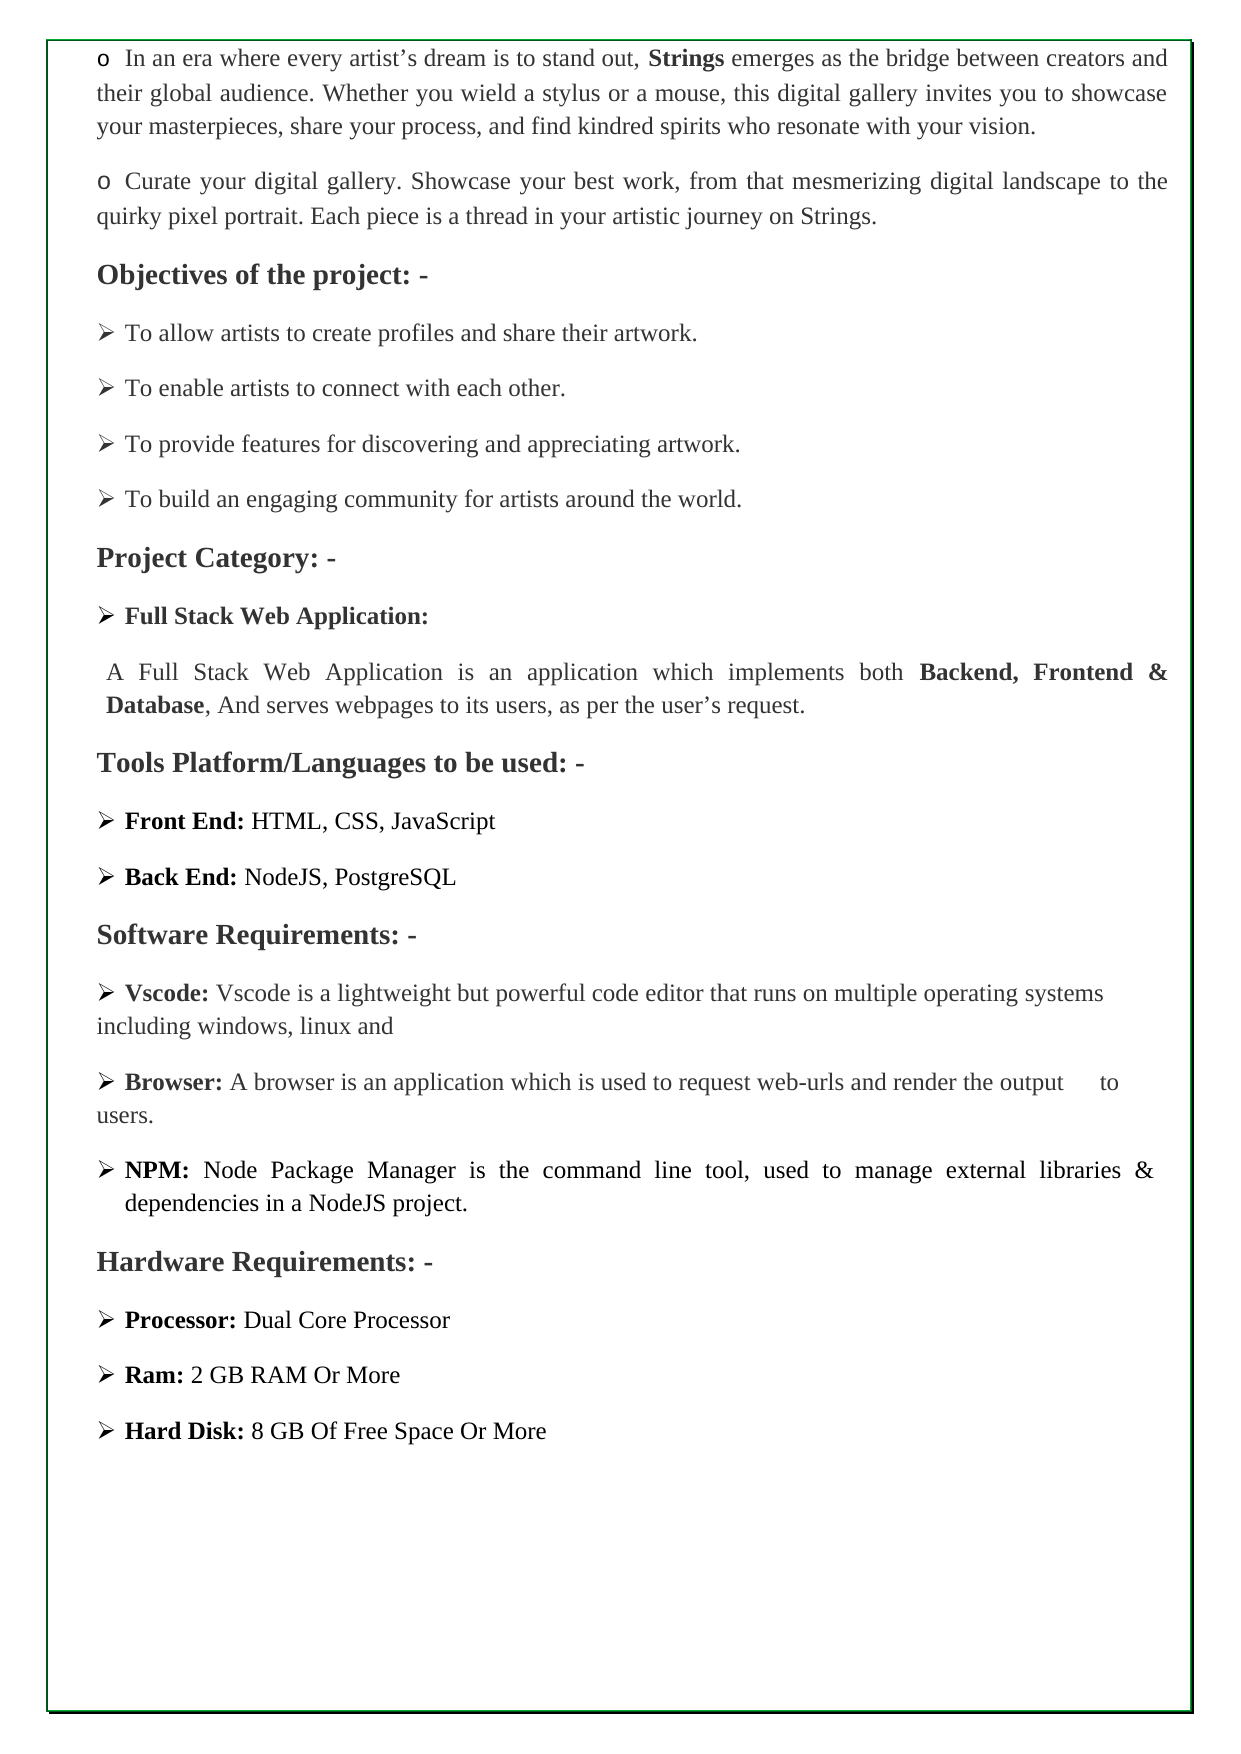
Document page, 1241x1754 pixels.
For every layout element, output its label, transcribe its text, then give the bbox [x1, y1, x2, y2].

list In an era where every artist’s dream is to stand out, Strings emerges as the bridge between creators and their global audience. Whether you wield a stylus or a mouse, this digital gallery invites you to showcase your masterpieces, share your process, and find kindred spirits who resonate with your vision. [96, 43, 1169, 139]
text Tools Platform/Languages to be used: - [96, 745, 1169, 779]
list Full Stack Web Application: [96, 601, 1169, 630]
list To build an engaging community for artists around the world. [96, 484, 1169, 513]
list Processor: Dual Core Processor [96, 1305, 1169, 1334]
list Browser: A browser is an application which is used to request web-urls and render the output to users. [96, 1067, 1169, 1129]
text Software Requirements: - [96, 917, 1169, 951]
list Hard Disk: 8 GB Of Free Space Or More [96, 1416, 1169, 1445]
list Front End: HTML, CSS, JavaScript [96, 806, 1169, 835]
list Vscode: Vscode is a lightweight but powerful code editor that runs on multiple operating systems including windows, linux and [96, 978, 1188, 1040]
list To enable artists to connect with each other. [96, 373, 1169, 402]
text Hardware Requirements: - [96, 1244, 1169, 1277]
list Back End: NodeJS, PostgreSQL [96, 862, 1169, 891]
list NPM: Node Package Manager is the command line tool, used to manage external libraries & dependencies in a NodeJS project. [96, 1155, 1169, 1217]
list Ram: 2 GB RAM Or More [96, 1361, 1169, 1389]
text Objectives of the project: - [96, 257, 1169, 291]
list To allow artists to create profiles and share their artwork. [96, 318, 1169, 347]
list To provide features for discovering and appreciating artwork. [96, 429, 1169, 458]
list A Full Stack Web Application is an application which implements both Backend, Frontend & Database, And serves webpages to its users, as per the user’s request. [106, 657, 1169, 718]
text Project Category: - [96, 540, 1169, 574]
list Curate your digital gallery. Showcase your best work, from that mesmerizing digital landscape to the quirky pixel portrait. Each piece is a thread in your artistic journey on Strings. [96, 166, 1169, 230]
